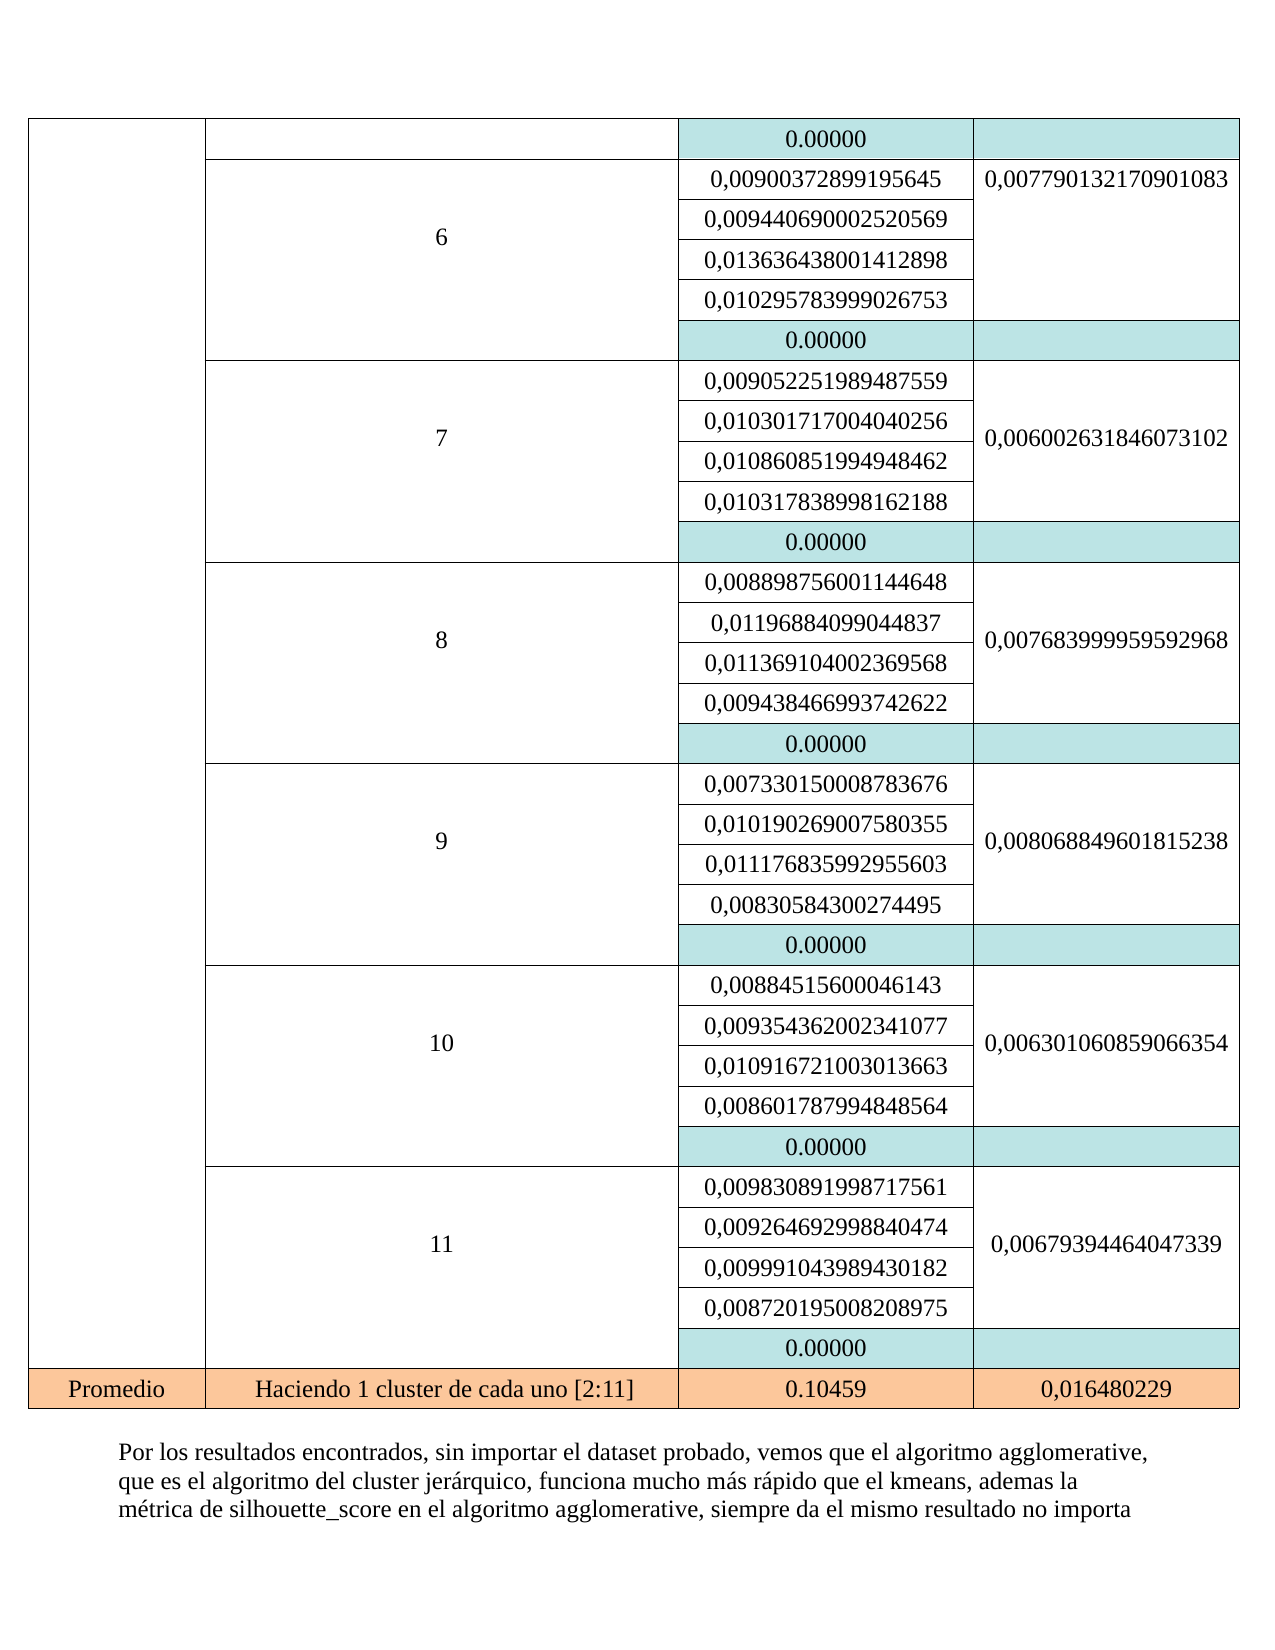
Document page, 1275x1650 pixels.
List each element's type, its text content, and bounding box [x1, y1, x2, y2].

table_cell 0,01520 [679, 119, 973, 158]
table_cell 0,008068849601815238 [974, 764, 1239, 924]
table_cell 0,009440690002520569 [679, 200, 973, 239]
table_cell 8 [206, 563, 678, 763]
table_cell 0,01042 [679, 724, 973, 763]
table_cell 0,10459 [679, 1369, 973, 1408]
table_cell 0,009354362002341077 [679, 1006, 973, 1045]
table_cell 0,009264692998840474 [679, 1208, 973, 1247]
table_cell 0,007683999959592968 [974, 563, 1239, 723]
text Por los resultados encontrados, sin importar el dataset probado, vemos que el algoritmo agglomerative, que es el algoritmo del cluster jerárquico, funciona mucho más rápido que el kmeans, ademas la métrica de silhouette_score en el algoritmo agglomerative, siempre da el mismo resultado no importa [118, 1437, 1157, 1523]
table_cell 0,007790132170901083 [974, 160, 1239, 320]
table_cell 0,011176835992955603 [679, 845, 973, 884]
table_cell 0,006301060859066354 [974, 966, 1239, 1126]
table_cell [974, 321, 1239, 360]
table_cell 0,010317838998162188 [679, 482, 973, 521]
table_cell 6 [206, 160, 678, 360]
table_cell 11 [206, 1167, 678, 1368]
table_cell 0,007330150008783676 [679, 764, 973, 803]
table_cell 0,00945 [679, 1329, 973, 1368]
table_cell [974, 119, 1239, 158]
table_cell 0,00900372899195645 [679, 160, 973, 199]
table_cell 0,009991043989430182 [679, 1248, 973, 1287]
table_cell 7 [206, 361, 678, 562]
table_cell 0,010860851994948462 [679, 442, 973, 481]
table_cell 10 [206, 966, 678, 1166]
table_cell 0,009052251989487559 [679, 361, 973, 400]
table_cell 0,013636438001412898 [679, 240, 973, 279]
table_cell 0,01013 [679, 522, 973, 562]
table_cell 0,00679394464047339 [974, 1167, 1239, 1327]
table_cell [974, 724, 1239, 763]
table_cell [29, 119, 205, 1368]
table_cell 0,008601787994848564 [679, 1087, 973, 1126]
table_cell 0,010295783999026753 [679, 280, 973, 320]
table_cell 0,008720195008208975 [679, 1288, 973, 1327]
table_cell [974, 925, 1239, 965]
table_cell 0,008898756001144648 [679, 563, 973, 602]
table_cell Haciendo 1 cluster de cada uno [2:11] [206, 1369, 678, 1408]
table_cell [974, 1329, 1239, 1368]
table_cell Promedio [29, 1369, 205, 1408]
table_cell 0,009438466993742622 [679, 684, 973, 723]
table_cell 0,010301717004040256 [679, 401, 973, 441]
table_cell 0,01196884099044837 [679, 603, 973, 642]
table_cell 0,009830891998717561 [679, 1167, 973, 1207]
table_cell [206, 119, 678, 158]
table_cell 0,010190269007580355 [679, 805, 973, 844]
table_cell 0,011369104002369568 [679, 643, 973, 682]
table_cell [974, 522, 1239, 562]
table_cell 0,006002631846073102 [974, 361, 1239, 521]
table_cell 0,016480229 [974, 1369, 1239, 1408]
table_cell 0,010916721003013663 [679, 1046, 973, 1086]
table_cell [974, 1127, 1239, 1166]
table_cell 0,00884515600046143 [679, 966, 973, 1005]
table_cell 0,01059 [679, 321, 973, 360]
table_cell 9 [206, 764, 678, 965]
table_cell 0,00943 [679, 1127, 973, 1166]
table_cell 0,00830584300274495 [679, 885, 973, 924]
table_cell 0,00925 [679, 925, 973, 965]
